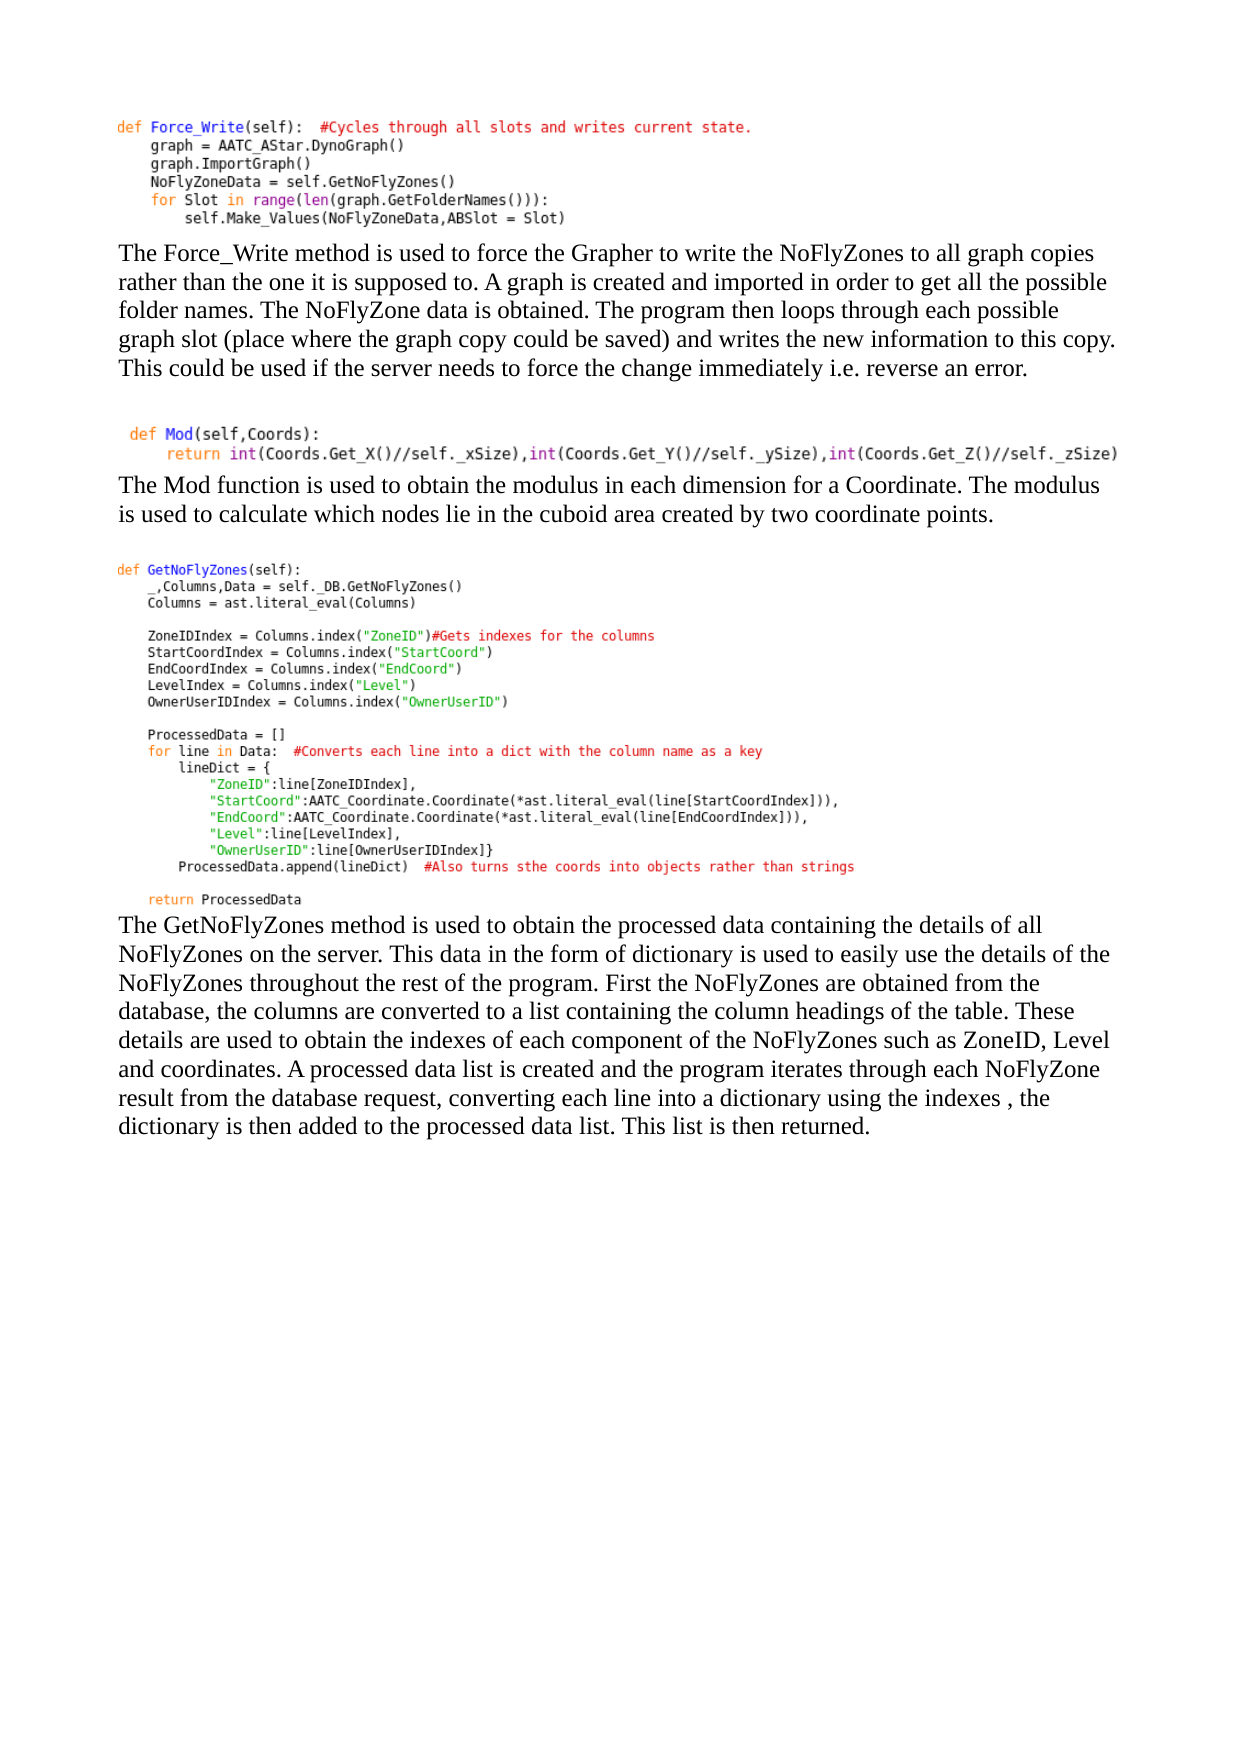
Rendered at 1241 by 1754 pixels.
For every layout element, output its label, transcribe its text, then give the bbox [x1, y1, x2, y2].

picture [118, 556, 858, 911]
text The Mod function is used to obtain the modulus in each dimension for a Coordinate. The modulus is used to calculate which nodes lie in the cuboid area created by two coordinate points. [118, 470, 1122, 527]
text The Force_Write method is used to force the Grapher to write the NoFlyZones to all graph copies rather than the one it is supposed to. A graph is created and imported in order to get all the possible folder names. The NoFlyZone data is obtained. The program then loops through each possible graph slot (place where the graph copy could be saved) and writes the new information to this copy. This could be used if the server needs to force the change immediately i.e. reverse an error. [118, 118, 1122, 382]
picture [118, 118, 767, 238]
text The GetNoFlyZones method is used to obtain the processed data containing the details of all NoFlyZones on the server. This data in the form of dictionary is used to easily use the details of the NoFlyZones throughout the rest of the program. First the NoFlyZones are obtained from the database, the columns are converted to a list containing the column headings of the table. These details are used to obtain the indexes of each component of the NoFlyZones such as ZoneID, Level and coordinates. A processed data list is created and the program iterates through each NoFlyZone result from the database request, converting each line into a dictionary using the indexes , the dictionary is then added to the processed data list. This list is then returned. [118, 556, 1122, 1140]
picture [118, 410, 1123, 470]
